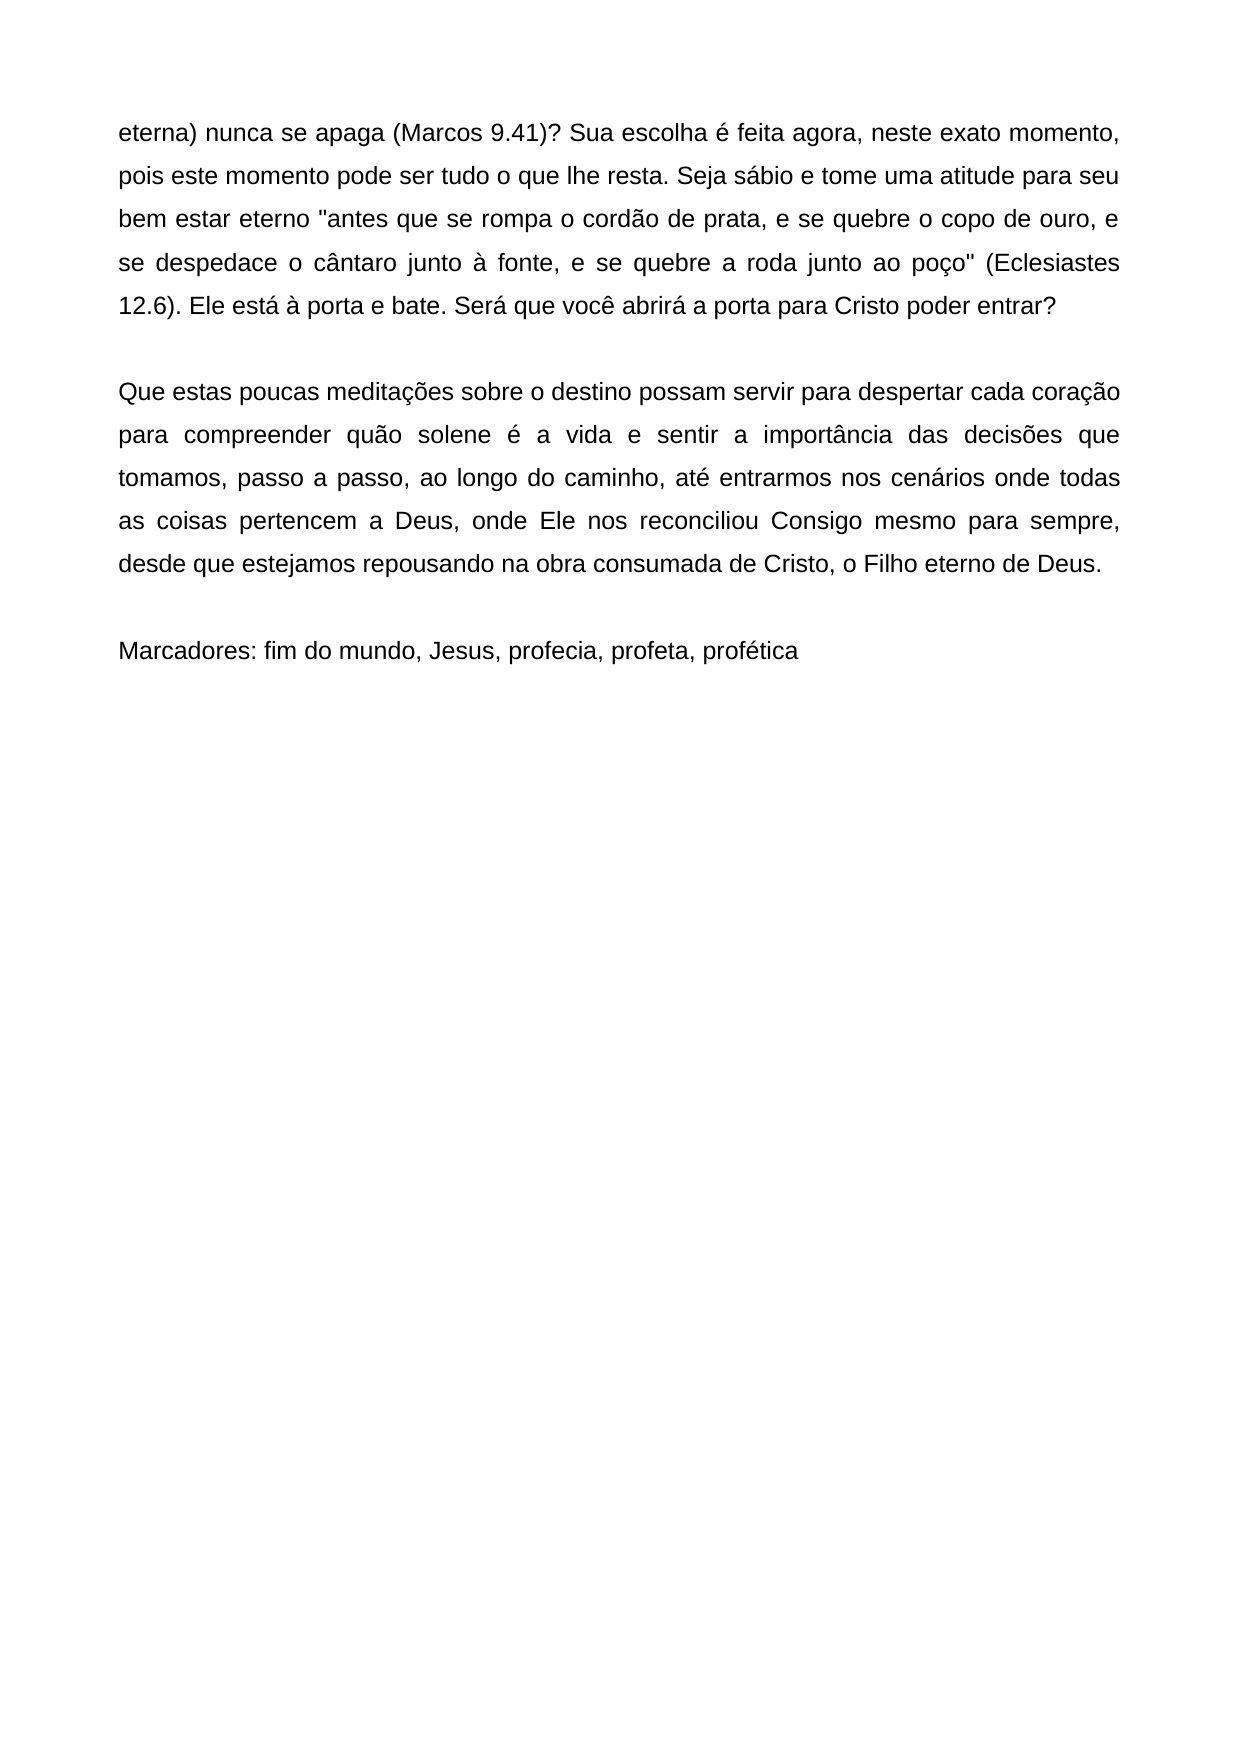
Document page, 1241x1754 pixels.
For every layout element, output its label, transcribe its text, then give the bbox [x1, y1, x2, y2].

text Marcadores: fim do mundo, Jesus, profecia, profeta, profética [118, 636, 1122, 664]
text eterna) nunca se apaga (Marcos 9.41)? Sua escolha é feita agora, neste exato momento, pois este momento pode ser tudo o que lhe resta. Seja sábio e tome uma atitude para seu bem estar eterno "antes que se rompa o cordão de prata, e se quebre o copo de ouro, e se despedace o cântaro junto à fonte, e se quebre a roda junto ao poço" (Eclesiastes 12.6). Ele está à porta e bate. Será que você abrirá a porta para Cristo poder entrar? [118, 118, 1122, 319]
text Que estas poucas meditações sobre o destino possam servir para despertar cada coração para compreender quão solene é a vida e sentir a importância das decisões que tomamos, passo a passo, ao longo do caminho, até entrarmos nos cenários onde todas as coisas pertencem a Deus, onde Ele nos reconciliou Consigo mesmo para sempre, desde que estejamos repousando na obra consumada de Cristo, o Filho eterno de Deus. [118, 377, 1122, 578]
